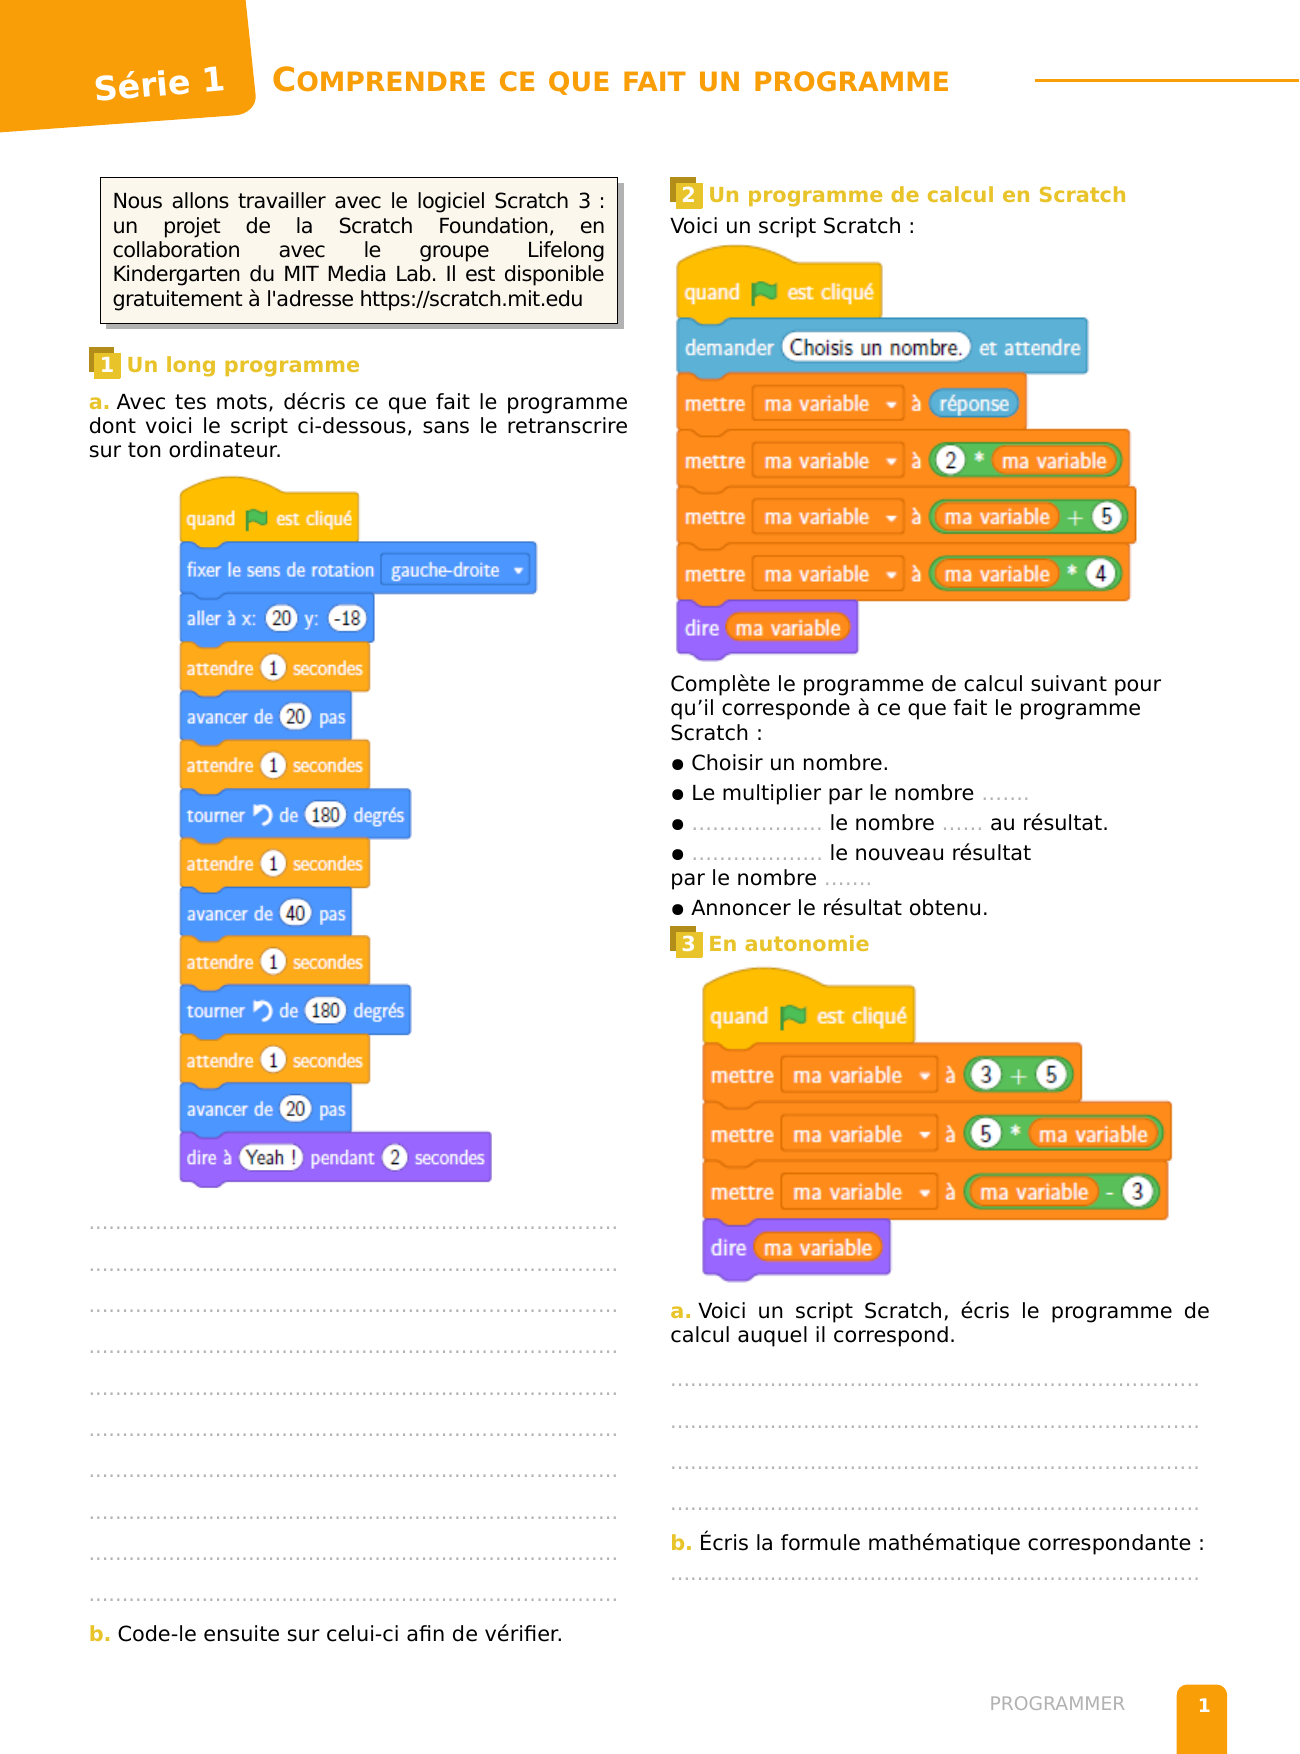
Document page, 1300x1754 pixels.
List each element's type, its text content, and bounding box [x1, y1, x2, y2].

picture [176, 474, 542, 1191]
subtitle Voici un script Scratch : [670, 214, 1205, 238]
subtitle Un programme de calcul en Scratch [696, 177, 1211, 208]
subtitle Le multiplier par le nombre ……. [670, 781, 1205, 805]
subtitle Écris la formule mathématique correspon­dante : [670, 1531, 1211, 1555]
subtitle …………….… le nombre …… au résultat. [670, 811, 1205, 836]
picture [696, 963, 1179, 1288]
subtitle Un long programme [114, 347, 629, 378]
subtitle Voici un script Scratch, écris le programme de calcul auquel il correspond. [670, 1299, 1211, 1348]
subtitle Avec tes mots, décris ce que fait le programme dont voici le script ci-dessous, sans le retranscrire sur ton ordinateur. [88, 390, 629, 463]
picture [670, 244, 1140, 667]
subtitle ………………. le nouveau résultat par le nombre ……. [670, 841, 1205, 890]
subtitle Nous allons travailler avec le logiciel Scratch 3 : un projet de la Scratch Foundation, en collaboration avec le groupe Lifelong Kindergarten du MIT Media Lab. Il est disponible gratuitement à l'adresse https://scratch.mit.edu [101, 178, 617, 323]
subtitle Choisir un nombre. [670, 751, 1205, 775]
subtitle En autonomie [696, 926, 1211, 957]
subtitle Annoncer le résultat obtenu. [670, 896, 1205, 920]
subtitle Complète le programme de calcul suivant pour qu’il corresponde à ce que fait le programme Scratch : [670, 672, 1205, 745]
subtitle Code-le ensuite sur celui-ci afin de vérifier. [88, 1622, 629, 1646]
